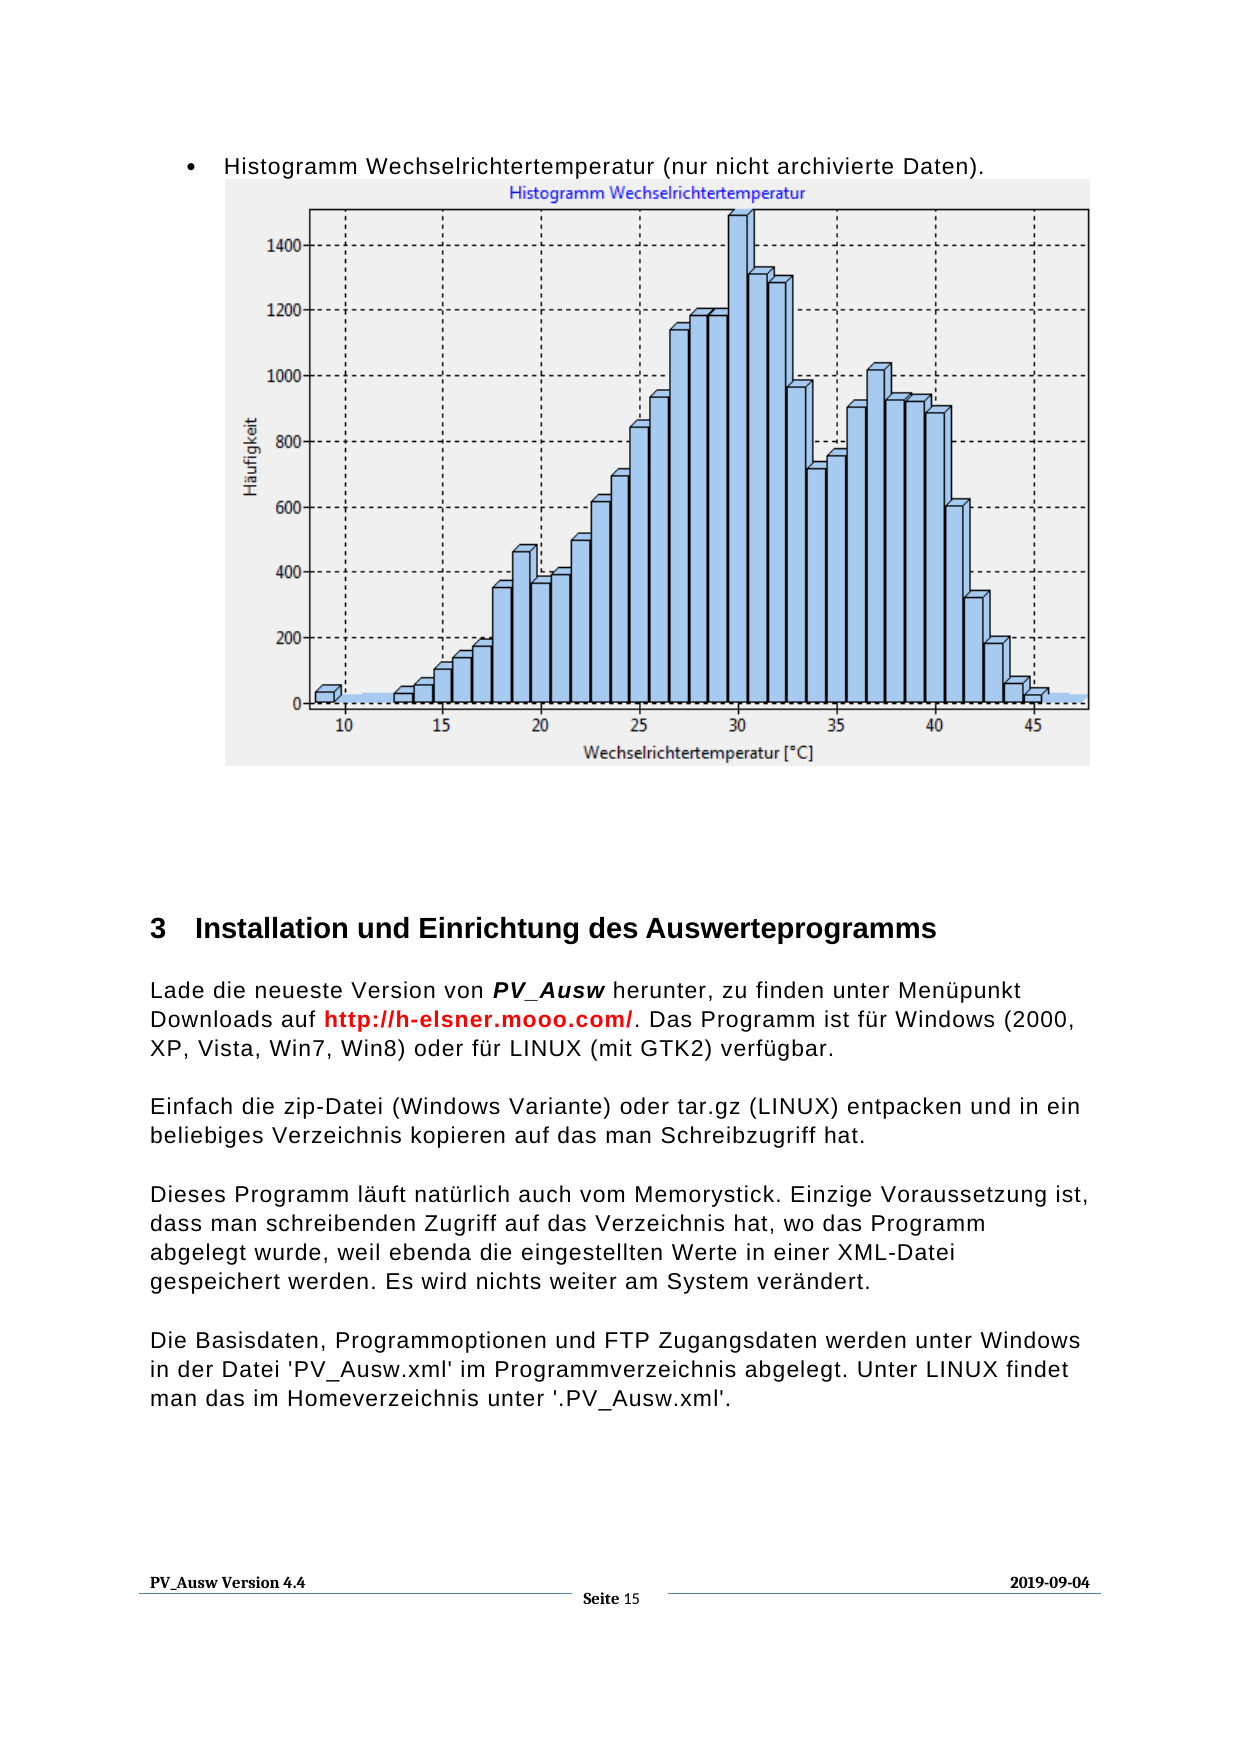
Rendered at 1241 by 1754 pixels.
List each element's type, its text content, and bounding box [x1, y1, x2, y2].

subtitle Installation und Einrichtung des Auswerteprogramms [150, 911, 1090, 945]
list Histogramm Wechselrichtertemperatur (nur nicht archivierte Daten). [187, 150, 1090, 765]
text Dieses Programm läuft natürlich auch vom Memorystick. Einzige Voraussetzung ist, dass man schreibenden Zugriff auf das Verzeichnis hat, wo das Programm abgelegt wurde, weil ebenda die eingestellten Werte in einer XML-Datei gespeichert werden. Es wird nichts weiter am System verändert. [150, 1178, 1090, 1295]
text Die Basisdaten, Programmoptionen und FTP Zugangsdaten werden unter Windows in der Datei 'PV_Ausw.xml' im Programmverzeichnis abgelegt. Unter LINUX findet man das im Homeverzeichnis unter '.PV_Ausw.xml'. [150, 1324, 1090, 1411]
picture [225, 179, 1091, 766]
text Einfach die zip-Datei (Windows Variante) oder tar.gz (LINUX) entpacken und in ein beliebiges Verzeichnis kopieren auf das man Schreibzugriff hat. [150, 1091, 1090, 1149]
text Lade die neueste Version von PV_Ausw herunter, zu finden unter Menüpunkt Downloads auf http://h-elsner.mooo.com/. Das Programm ist für Windows (2000, XP, Vista, Win7, Win8) oder für LINUX (mit GTK2) verfügbar. [150, 974, 1090, 1061]
